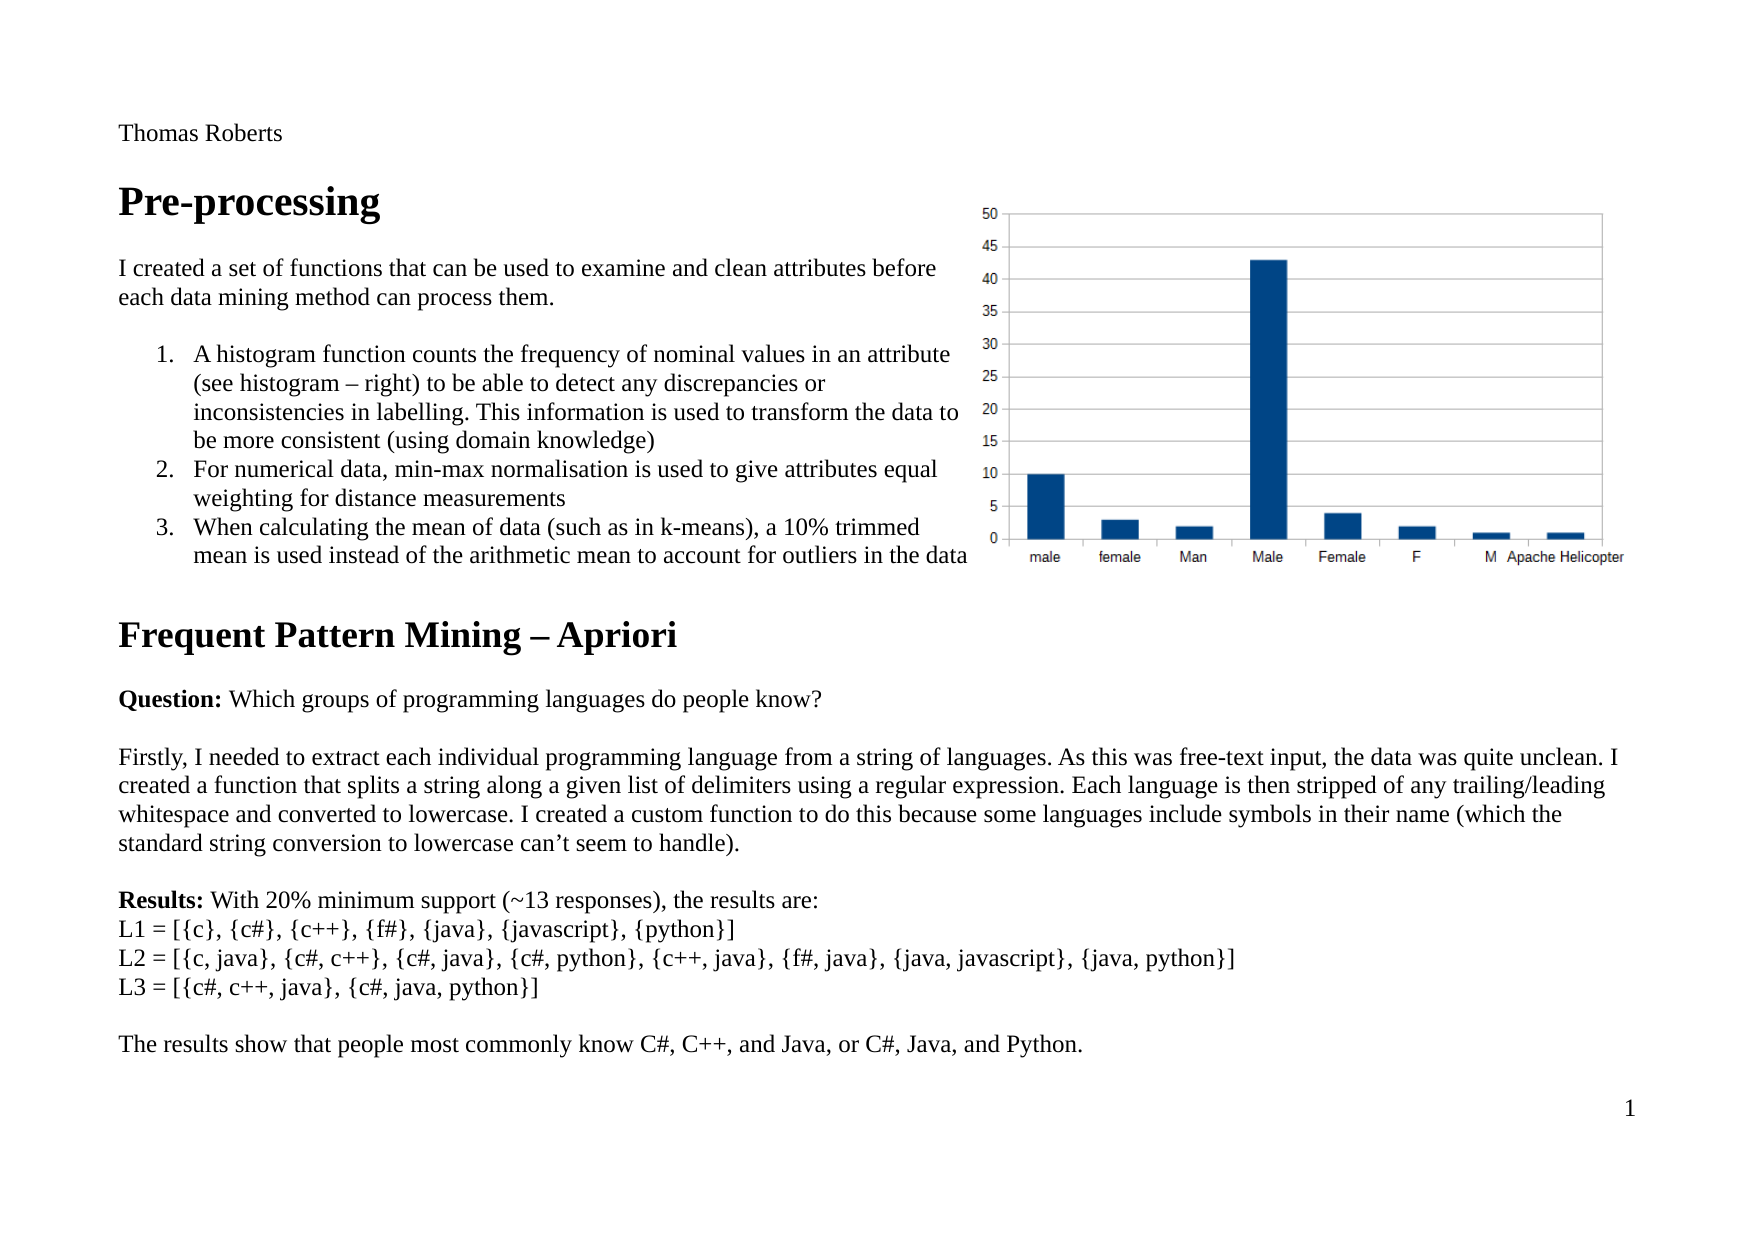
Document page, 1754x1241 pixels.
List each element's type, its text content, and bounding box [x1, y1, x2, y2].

text Pre-processing [118, 176, 1636, 224]
text Frequent Pattern Mining – Apriori [118, 612, 1636, 656]
list A histogram function counts the frequency of nominal values in an attribute (see histogram – right) to be able to detect any discrepancies or inconsistencies in labelling. This information is used to transform the data to be more consistent (using domain knowledge) [156, 339, 970, 454]
list When calculating the mean of data (such as in k-means), a 10% trimmed mean is used instead of the arithmetic mean to account for outliers in the data [156, 512, 970, 569]
text Firstly, I needed to extract each individual programming language from a string of languages. As this was free-text input, the data was quite unclean. I created a function that splits a string along a given list of delimiters using a regular expression. Each language is then stripped of any trailing/leading whitespace and converted to lowercase. I created a custom function to do this because some languages include symbols in their name (which the standard string conversion to lowercase can’t seem to handle). [118, 742, 1636, 857]
text L3 = [{c#, c++, java}, {c#, java, python}] [118, 972, 1636, 1001]
text Results: With 20% minimum support (~13 responses), the results are: [118, 886, 1636, 914]
text I created a set of functions that can be used to examine and clean attributes before each data mining method can process them. [118, 253, 970, 311]
text L1 = [{c}, {c#}, {c++}, {f#}, {java}, {javascript}, {python}] [118, 914, 1636, 943]
text L2 = [{c, java}, {c#, c++}, {c#, java}, {c#, python}, {c++, java}, {f#, java}, {java, javascript}, {java, python}] [118, 943, 1636, 972]
text The results show that people most commonly know C#, C++, and Java, or C#, Java, and Python. [118, 1029, 1636, 1058]
text Question: Which groups of programming languages do people know? [118, 684, 1636, 713]
list For numerical data, min-max normalisation is used to give attributes equal weighting for distance measurements [156, 454, 970, 512]
picture [970, 198, 1636, 573]
